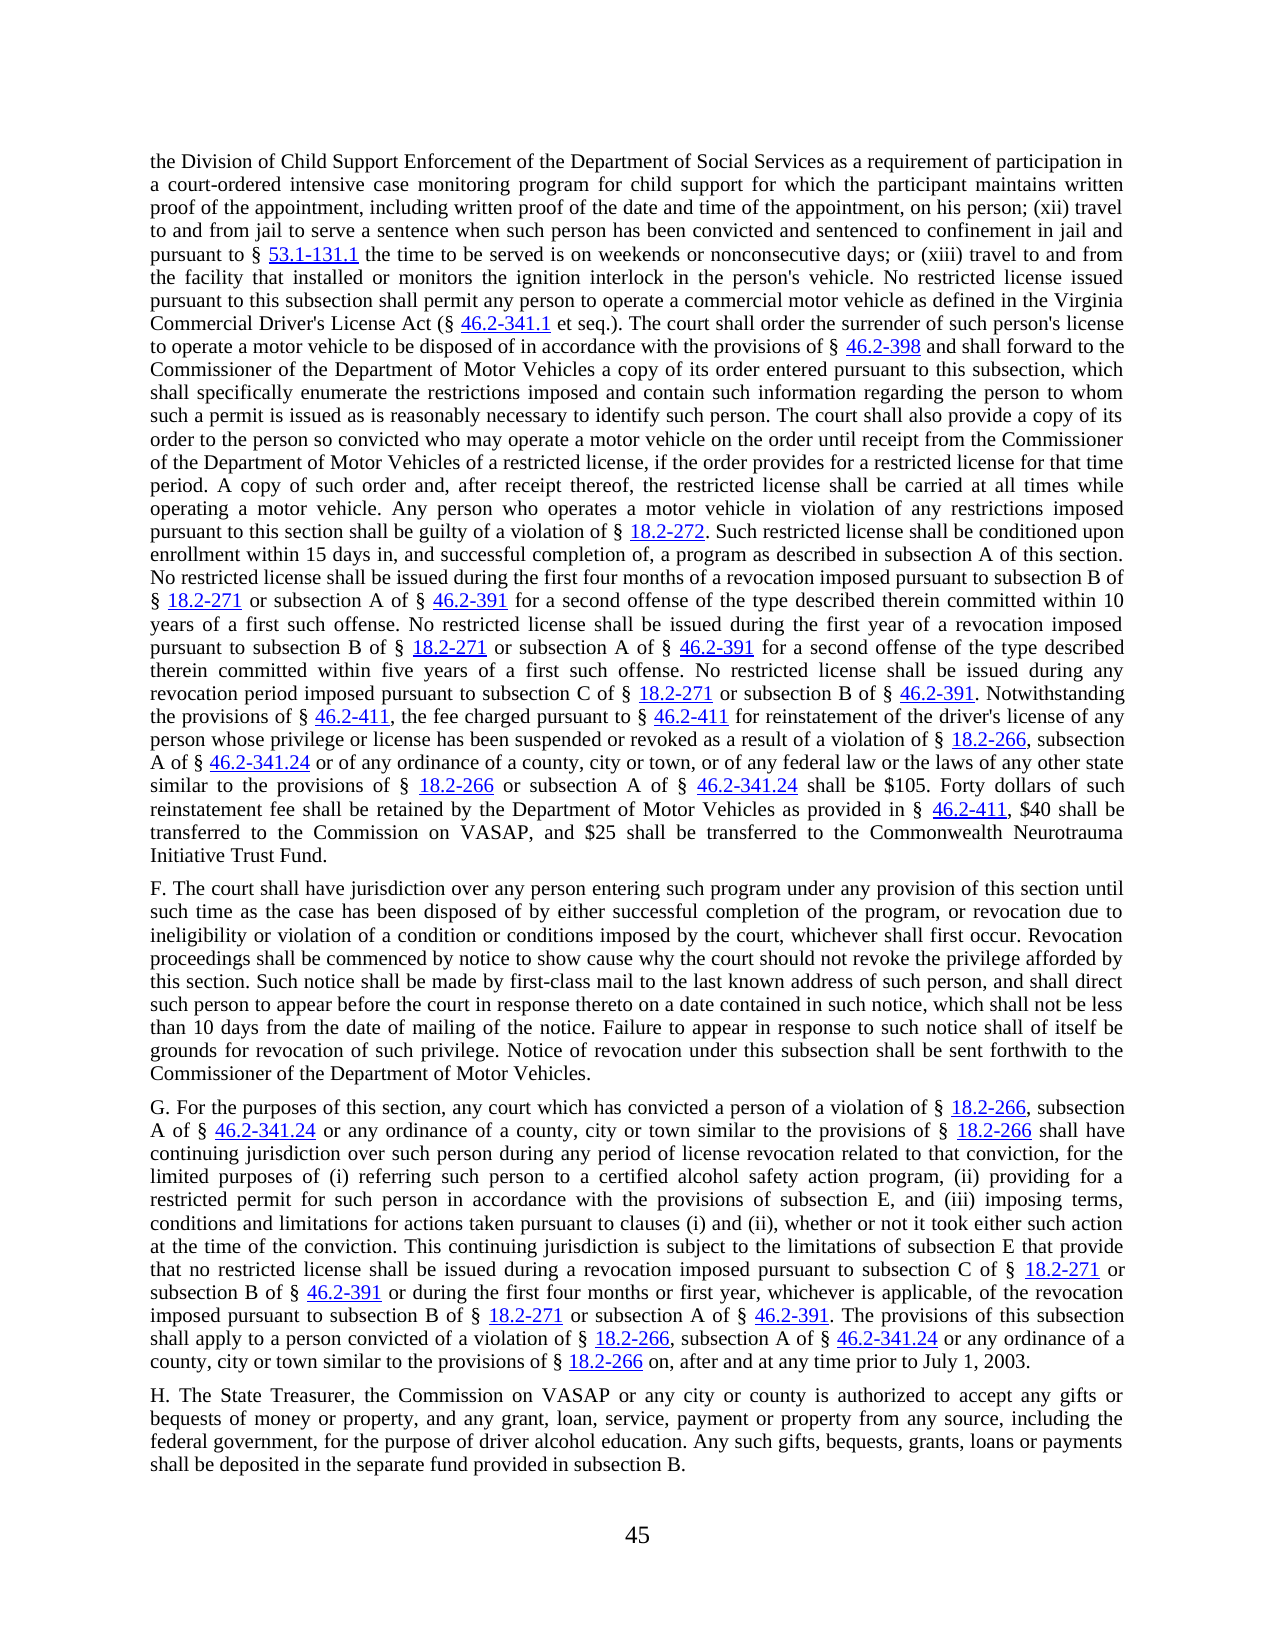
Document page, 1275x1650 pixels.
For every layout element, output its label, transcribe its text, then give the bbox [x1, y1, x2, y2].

text the Division of Child Support Enforcement of the Department of Social Services as a requirement of participation in a court-ordered intensive case monitoring program for child support for which the participant maintains written proof of the appointment, including written proof of the date and time of the appointment, on his person; (xii) travel to and from jail to serve a sentence when such person has been convicted and sentenced to confinement in jail and pursuant to § 53.1-131.1 the time to be served is on weekends or nonconsecutive days; or (xiii) travel to and from the facility that installed or monitors the ignition interlock in the person's vehicle. No restricted license issued pursuant to this subsection shall permit any person to operate a commercial motor vehicle as defined in the Virginia Commercial Driver's License Act (§ 46.2-341.1 et seq.). The court shall order the surrender of such person's license to operate a motor vehicle to be disposed of in accordance with the provisions of § 46.2-398 and shall forward to the Commissioner of the Department of Motor Vehicles a copy of its order entered pursuant to this subsection, which shall specifically enumerate the restrictions imposed and contain such information regarding the person to whom such a permit is issued as is reasonably necessary to identify such person. The court shall also provide a copy of its order to the person so convicted who may operate a motor vehicle on the order until receipt from the Commissioner of the Department of Motor Vehicles of a restricted license, if the order provides for a restricted license for that time period. A copy of such order and, after receipt thereof, the restricted license shall be carried at all times while operating a motor vehicle. Any person who operates a motor vehicle in violation of any restrictions imposed pursuant to this section shall be guilty of a violation of § 18.2-272. Such restricted license shall be conditioned upon enrollment within 15 days in, and successful completion of, a program as described in subsection A of this section. No restricted license shall be issued during the first four months of a revocation imposed pursuant to subsection B of § 18.2-271 or subsection A of § 46.2-391 for a second offense of the type described therein committed within 10 years of a first such offense. No restricted license shall be issued during the first year of a revocation imposed pursuant to subsection B of § 18.2-271 or subsection A of § 46.2-391 for a second offense of the type described therein committed within five years of a first such offense. No restricted license shall be issued during any revocation period imposed pursuant to subsection C of § 18.2-271 or subsection B of § 46.2-391. Notwithstanding the provisions of § 46.2-411, the fee charged pursuant to § 46.2-411 for reinstatement of the driver's license of any person whose privilege or license has been suspended or revoked as a result of a violation of § 18.2-266, subsection A of § 46.2-341.24 or of any ordinance of a county, city or town, or of any federal law or the laws of any other state similar to the provisions of § 18.2-266 or subsection A of § 46.2-341.24 shall be $105. Forty dollars of such reinstatement fee shall be retained by the Department of Motor Vehicles as provided in § 46.2-411, $40 shall be transferred to the Commission on VASAP, and $25 shall be transferred to the Commonwealth Neurotrauma Initiative Trust Fund. [150, 150, 1125, 867]
text H. The State Treasurer, the Commission on VASAP or any city or county is authorized to accept any gifts or bequests of money or property, and any grant, loan, service, payment or property from any source, including the federal government, for the purpose of driver alcohol education. Any such gifts, bequests, grants, loans or payments shall be deposited in the separate fund provided in subsection B. [150, 1384, 1125, 1476]
text G. For the purposes of this section, any court which has convicted a person of a violation of § 18.2-266, subsection A of § 46.2-341.24 or any ordinance of a county, city or town similar to the provisions of § 18.2-266 shall have continuing jurisdiction over such person during any period of license revocation related to that conviction, for the limited purposes of (i) referring such person to a certified alcohol safety action program, (ii) providing for a restricted permit for such person in accordance with the provisions of subsection E, and (iii) imposing terms, conditions and limitations for actions taken pursuant to clauses (i) and (ii), whether or not it took either such action at the time of the conviction. This continuing jurisdiction is subject to the limitations of subsection E that provide that no restricted license shall be issued during a revocation imposed pursuant to subsection C of § 18.2-271 or subsection B of § 46.2-391 or during the first four months or first year, whichever is applicable, of the revocation imposed pursuant to subsection B of § 18.2-271 or subsection A of § 46.2-391. The provisions of this subsection shall apply to a person convicted of a violation of § 18.2-266, subsection A of § 46.2-341.24 or any ordinance of a county, city or town similar to the provisions of § 18.2-266 on, after and at any time prior to July 1, 2003. [150, 1096, 1125, 1373]
text F. The court shall have jurisdiction over any person entering such program under any provision of this section until such time as the case has been disposed of by either successful completion of the program, or revocation due to ineligibility or violation of a condition or conditions imposed by the court, whichever shall first occur. Revocation proceedings shall be commenced by notice to show cause why the court should not revoke the privilege afforded by this section. Such notice shall be made by first-class mail to the last known address of such person, and shall direct such person to appear before the court in response thereto on a date contained in such notice, which shall not be less than 10 days from the date of mailing of the notice. Failure to appear in response to such notice shall of itself be grounds for revocation of such privilege. Notice of revocation under this subsection shall be sent forthwith to the Commissioner of the Department of Motor Vehicles. [150, 877, 1125, 1085]
